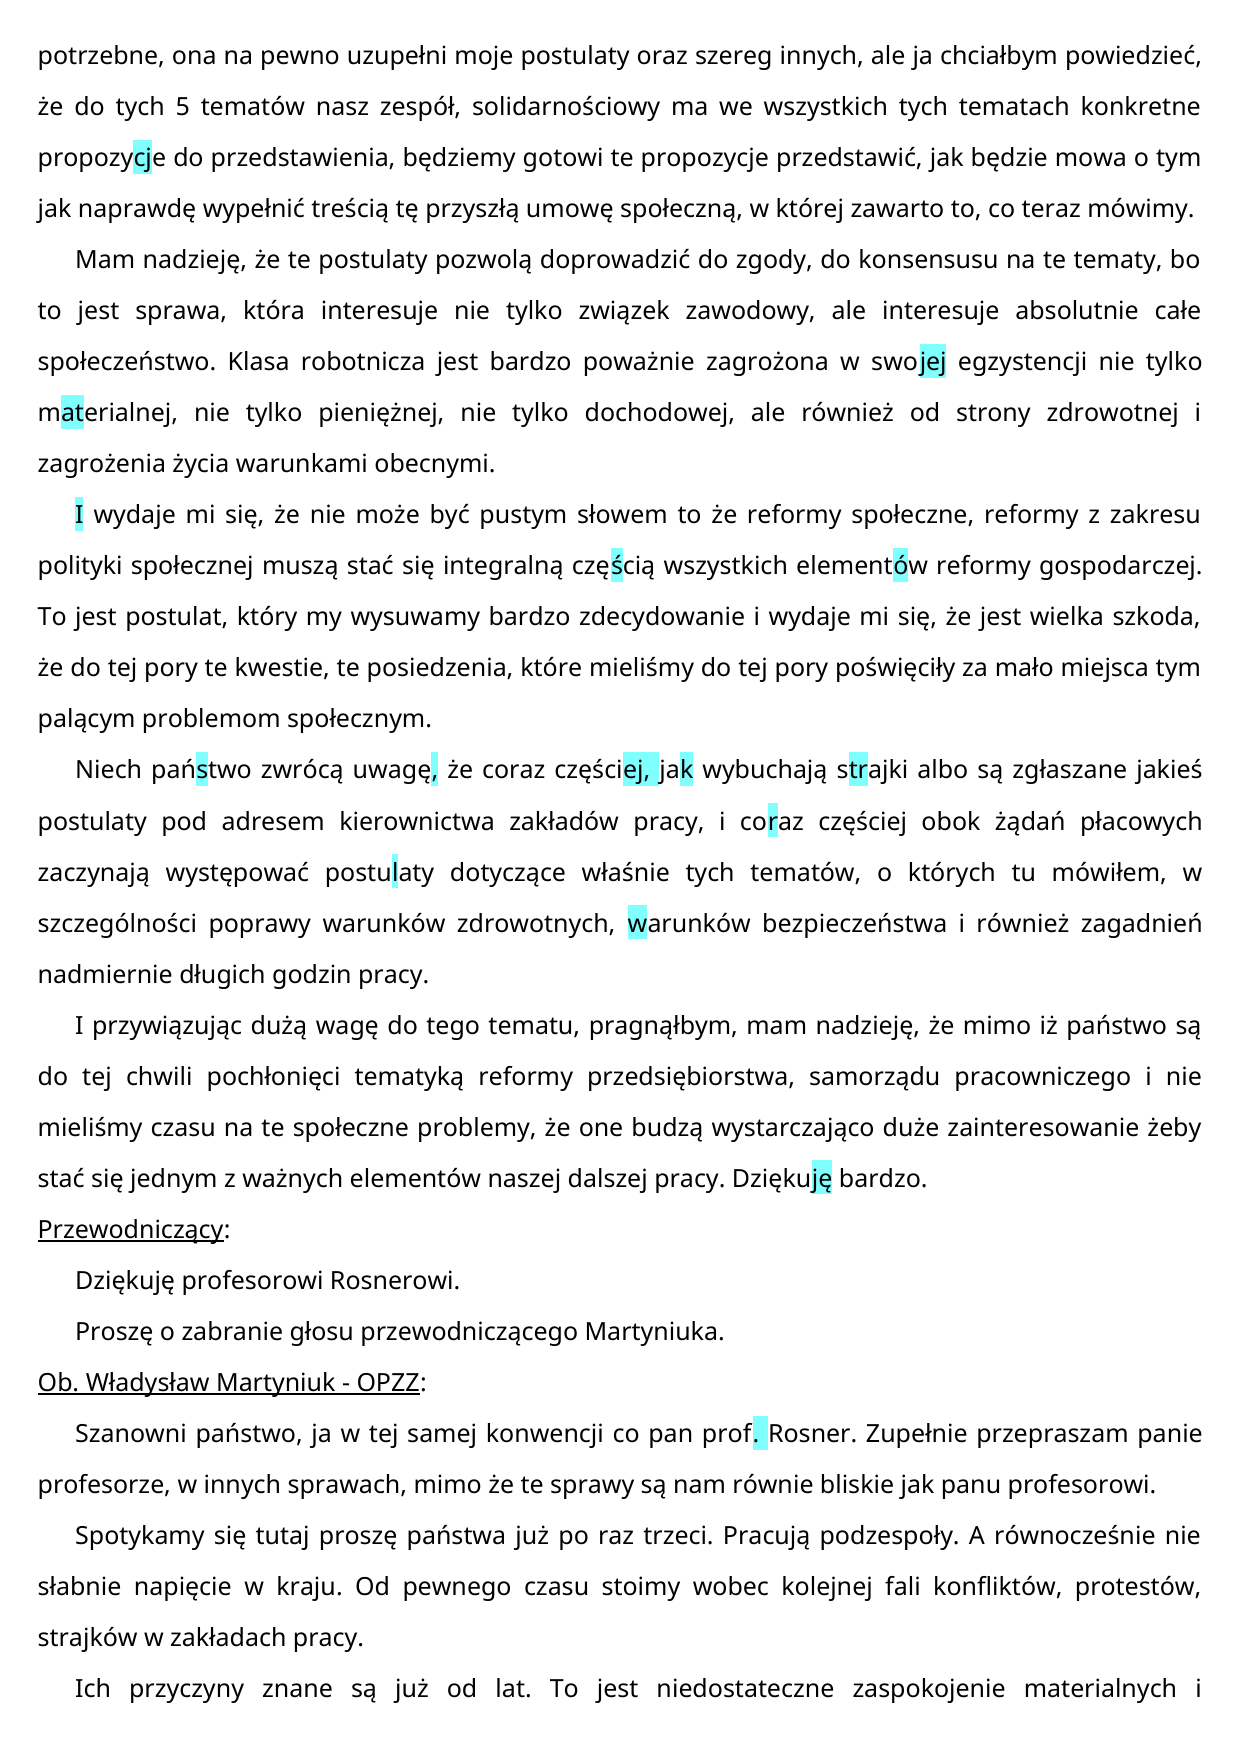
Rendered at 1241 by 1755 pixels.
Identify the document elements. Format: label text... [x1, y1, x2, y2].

text Dziękuję profesorowi Rosnerowi. [37, 1262, 1203, 1297]
text Szanowni państwo, ja w tej samej konwencji co pan prof. Rosner. Zupełnie przepraszam panie profesorze, w innych sprawach, mimo że te sprawy są nam równie bliskie jak panu profesorowi. [37, 1416, 1203, 1501]
text Niech państwo zwrócą uwagę, że coraz częściej, jak wybuchają strajki albo są zgłaszane jakieś postulaty pod adresem kierownictwa zakładów pracy, i coraz częściej obok żądań płacowych zaczynają występować postulaty dotyczące właśnie tych tematów, o których tu mówiłem, w szczególności poprawy warunków zdrowotnych, warunków bezpieczeństwa i również zagadnień nadmiernie długich godzin pracy. [37, 752, 1203, 990]
text Proszę o zabranie głosu przewodniczącego Martyniuka. [37, 1313, 1203, 1348]
text Spotykamy się tutaj proszę państwa już po raz trzeci. Pracują podzespoły. A równocześnie nie słabnie napięcie w kraju. Od pewnego czasu stoimy wobec kolejnej fali konfliktów, protestów, strajków w zakładach pracy. [37, 1518, 1203, 1654]
text Ich przyczyny znane są już od lat. To jest niedostateczne zaspokojenie materialnych i [37, 1671, 1203, 1705]
text Przewodniczący: [37, 1211, 1203, 1246]
text I wydaje mi się, że nie może być pustym słowem to że reformy społeczne, reformy z zakresu polityki społecznej muszą stać się integralną częścią wszystkich elementów reformy gospodarczej. To jest postulat, który my wysuwamy bardzo zdecydowanie i wydaje mi się, że jest wielka szkoda, że do tej pory te kwestie, te posiedzenia, które mieliśmy do tej pory poświęciły za mało miejsca tym palącym problemom społecznym. [37, 497, 1203, 735]
text Mam nadzieję, że te postulaty pozwolą doprowadzić do zgody, do konsensusu na te tematy, bo to jest sprawa, która interesuje nie tylko związek zawodowy, ale interesuje absolutnie całe społeczeństwo. Klasa robotnicza jest bardzo poważnie zagrożona w swojej egzystencji nie tylko materialnej, nie tylko pieniężnej, nie tylko dochodowej, ale również od strony zdrowotnej i zagrożenia życia warunkami obecnymi. [37, 242, 1203, 480]
text I przywiązując dużą wagę do tego tematu, pragnąłbym, mam nadzieję, że mimo iż państwo są do tej chwili pochłonięci tematyką reformy przedsiębiorstwa, samorządu pracowniczego i nie mieliśmy czasu na te społeczne problemy, że one budzą wystarczająco duże zainteresowanie żeby stać się jednym z ważnych elementów naszej dalszej pracy. Dziękuję bardzo. [37, 1007, 1203, 1194]
text Ob. Władysław Martyniuk - OPZZ: [37, 1364, 1203, 1399]
text potrzebne, ona na pewno uzupełni moje postulaty oraz szereg innych, ale ja chciałbym powiedzieć, że do tych 5 tematów nasz zespół, solidarnościowy ma we wszystkich tych tematach konkretne propozycje do przedstawienia, będziemy gotowi te propozycje przedstawić, jak będzie mowa o tym jak naprawdę wypełnić treścią tę przyszłą umowę społeczną, w której zawarto to, co teraz mówimy. [37, 37, 1203, 225]
